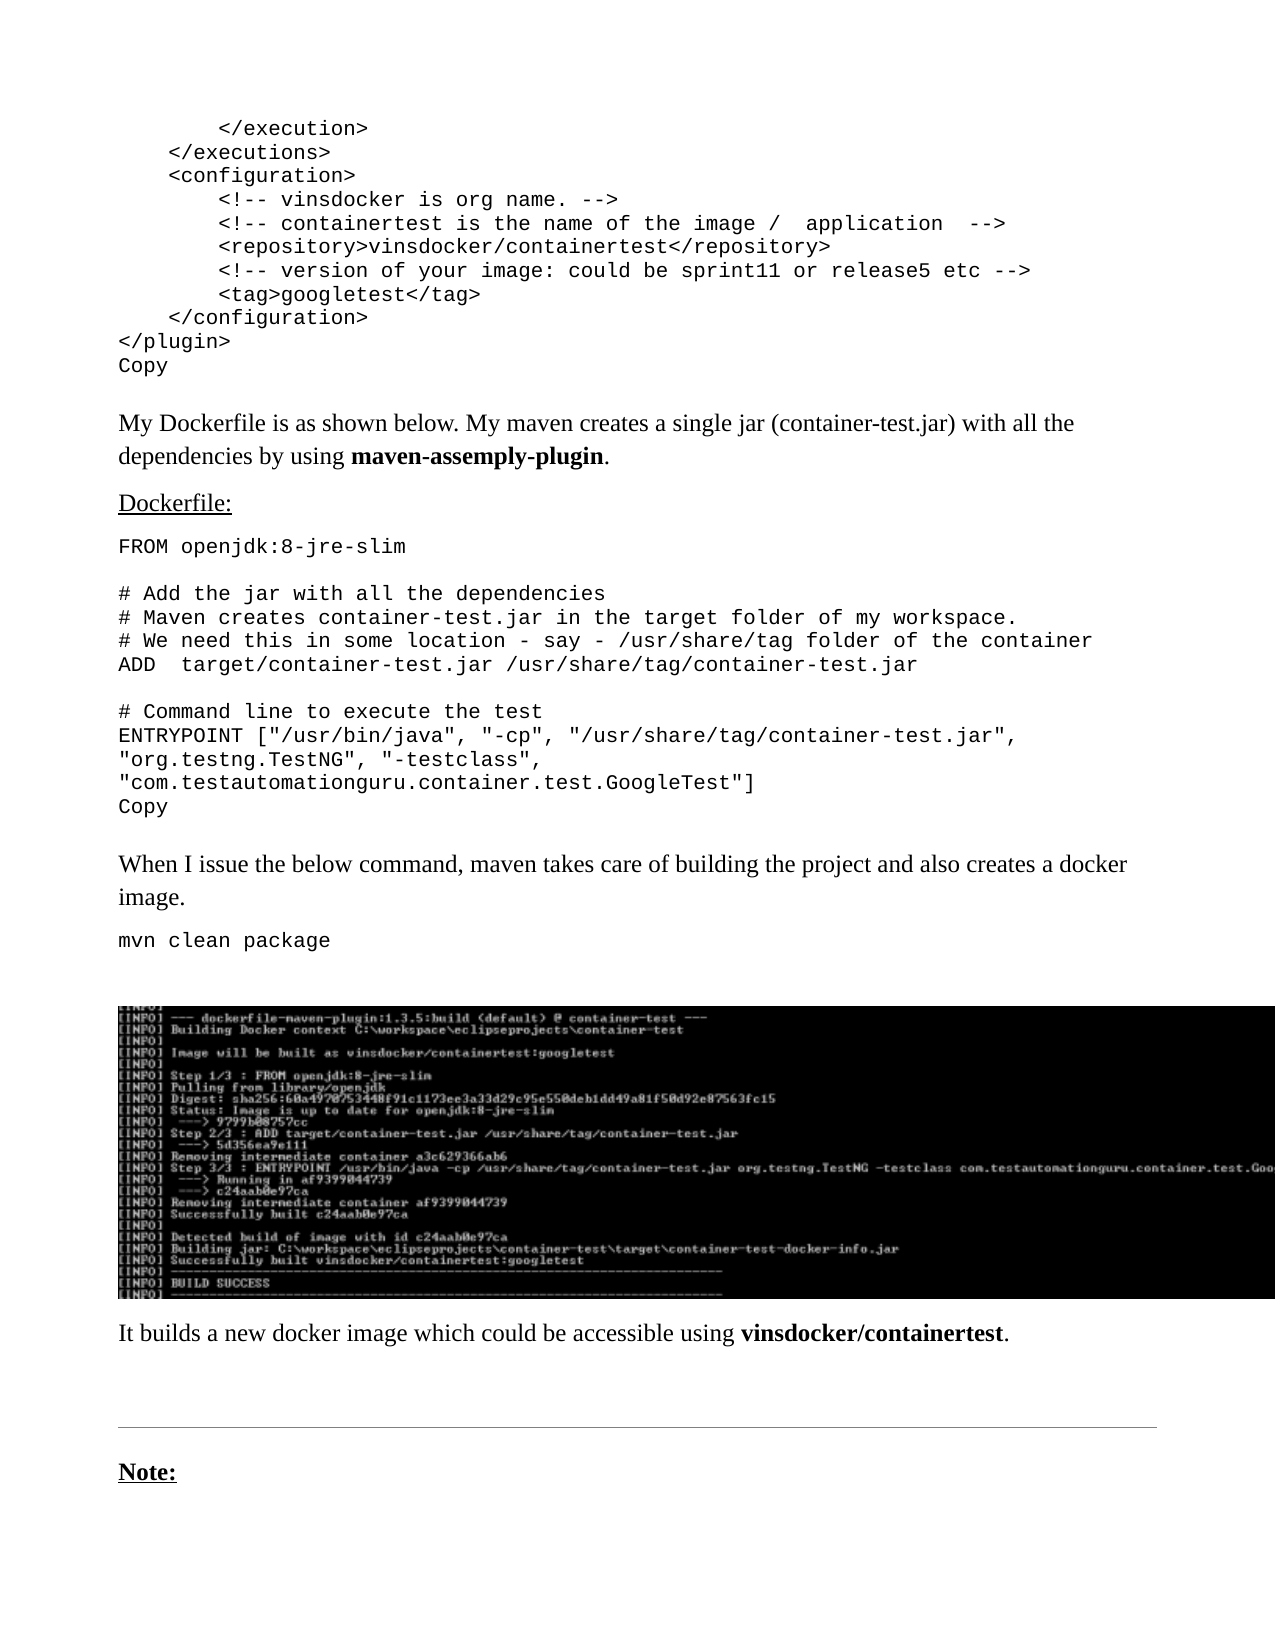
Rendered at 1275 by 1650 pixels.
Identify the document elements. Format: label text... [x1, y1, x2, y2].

text </execution> [118, 118, 1157, 142]
text It builds a new docker image which could be accessible using vinsdocker/containertest. [118, 1318, 1157, 1346]
text # Add the jar with all the dependencies [118, 583, 1157, 607]
text <!-- vinsdocker is org name. --> [118, 189, 1157, 213]
text When I issue the below command, maven takes care of building the project and also creates a docker image. [118, 849, 1157, 911]
text Copy [118, 796, 1157, 820]
text </configuration> [118, 307, 1157, 331]
text </plugin> [118, 331, 1157, 354]
text ADD target/container-test.jar /usr/share/tag/container-test.jar [118, 654, 1157, 678]
text My Dockerfile is as shown below. My maven creates a single jar (container-test.jar) with all the dependencies by using maven-assemply-plugin. [118, 408, 1157, 469]
text Note: [118, 1457, 1157, 1486]
text </executions> [118, 142, 1157, 165]
text # Command line to execute the test [118, 701, 1157, 725]
text # Maven creates container-test.jar in the target folder of my workspace. [118, 607, 1157, 631]
text Copy [118, 354, 1157, 378]
text FROM openjdk:8-jre-slim [118, 536, 1157, 559]
text <!-- version of your image: could be sprint11 or release5 etc --> [118, 260, 1157, 284]
text <repository>vinsdocker/containertest</repository> [118, 236, 1157, 260]
text mvn clean package [118, 930, 1157, 953]
text <configuration> [118, 165, 1157, 189]
text # We need this in some location - say - /usr/share/tag folder of the container [118, 631, 1157, 654]
text ENTRYPOINT ["/usr/bin/java", "-cp", "/usr/share/tag/container-test.jar", "org.testng.TestNG", "-testclass", "com.testautomationguru.container.test.GoogleTest"] [118, 725, 1157, 796]
text Dockerfile: [118, 488, 1157, 517]
text <tag>googletest</tag> [118, 284, 1157, 307]
picture [118, 1006, 1275, 1299]
text <!-- containertest is the name of the image / application --> [118, 213, 1157, 236]
